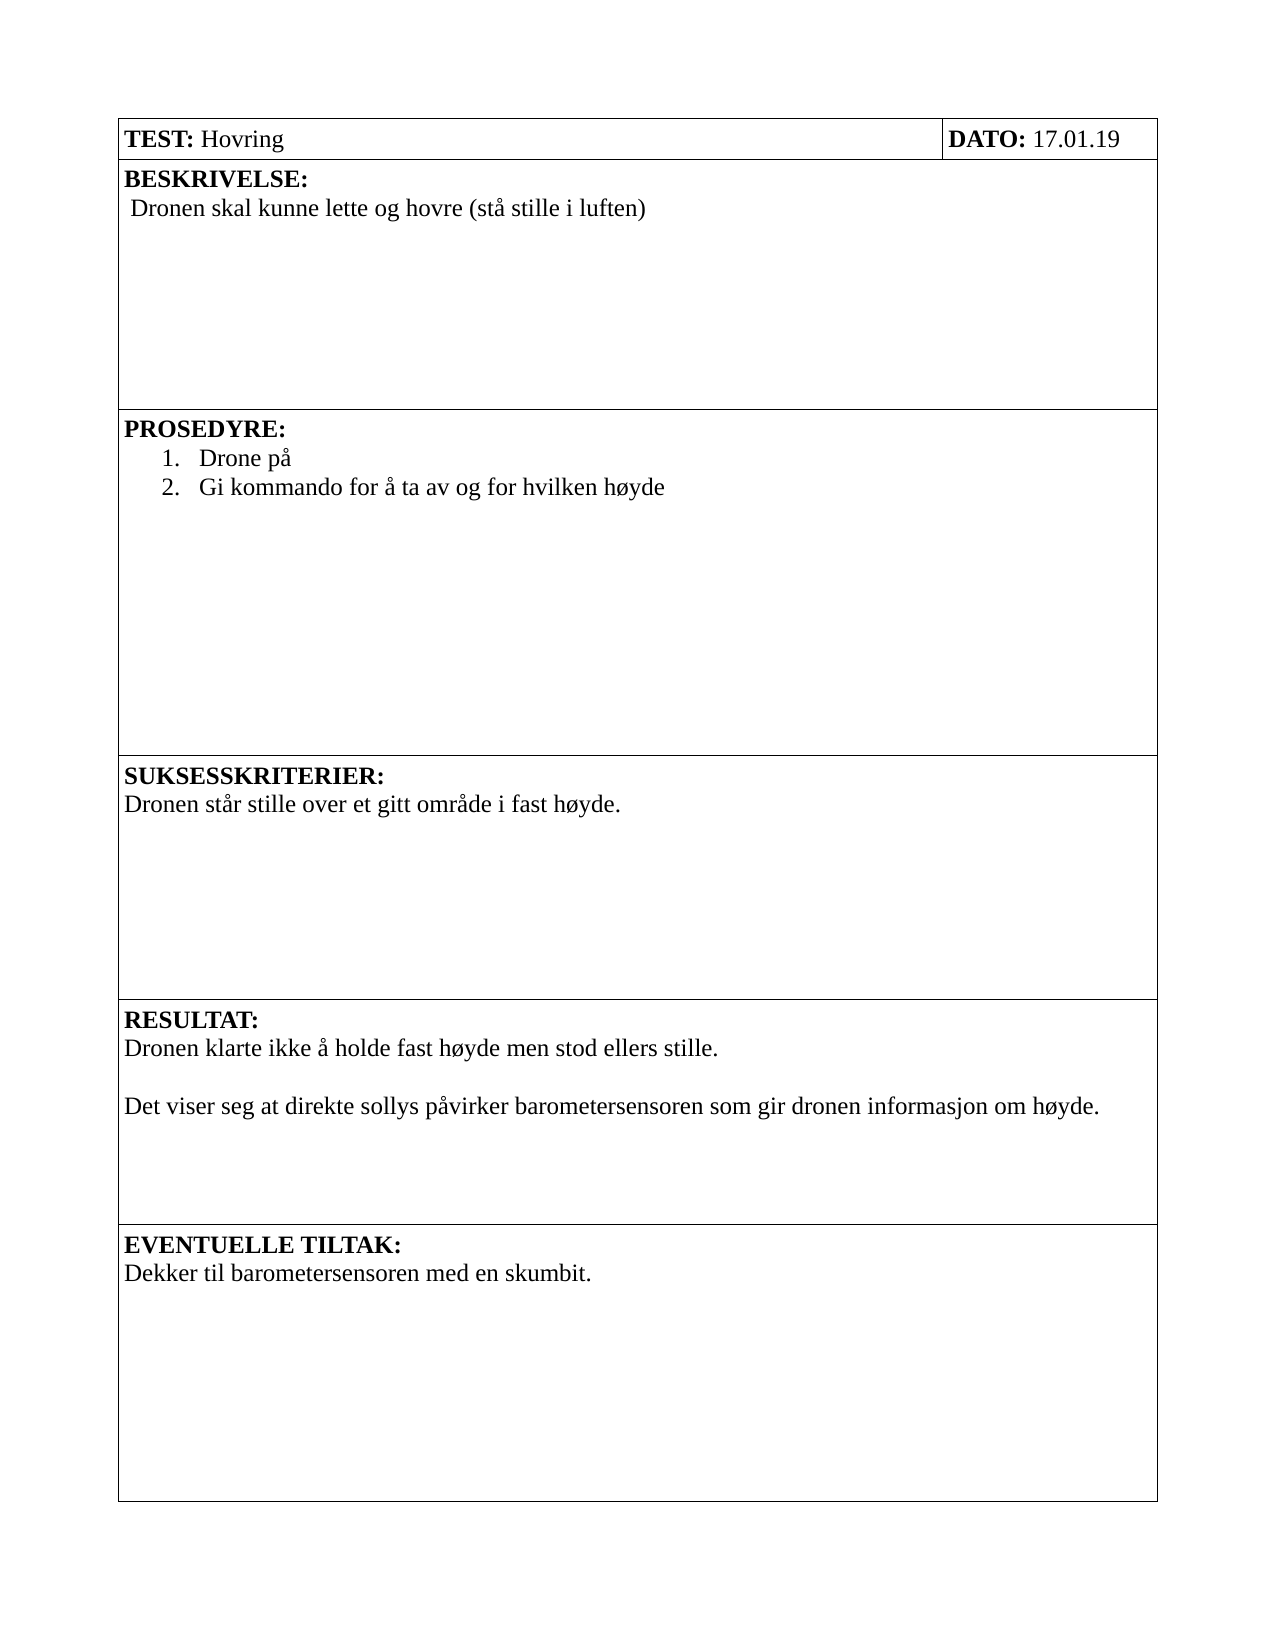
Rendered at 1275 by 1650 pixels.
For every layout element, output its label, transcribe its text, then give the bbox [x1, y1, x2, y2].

table_cell BESKRIVELSE: Dronen skal kunne lette og hovre (stå stille i luften) [119, 160, 1157, 409]
table_cell RESULTAT: Dronen klarte ikke å holde fast høyde men stod ellers stille. Det viser seg at direkte sollys påvirker barometersensoren som gir dronen informasjon om høyde. [119, 1000, 1157, 1224]
table_header TEST: Hovring [119, 119, 942, 158]
table_cell ­EVENTUELLE TILTAK: Dekker til barometersensoren med en skumbit. [119, 1225, 1157, 1501]
table_cell PROSEDYRE: Drone på Gi kommando for å ta av og for hvilken høyde [119, 410, 1157, 755]
table_cell SUKSESSKRITERIER: Dronen står stille over et gitt område i fast høyde. [119, 756, 1157, 999]
table_header DATO: 17.01.19 [943, 119, 1157, 158]
